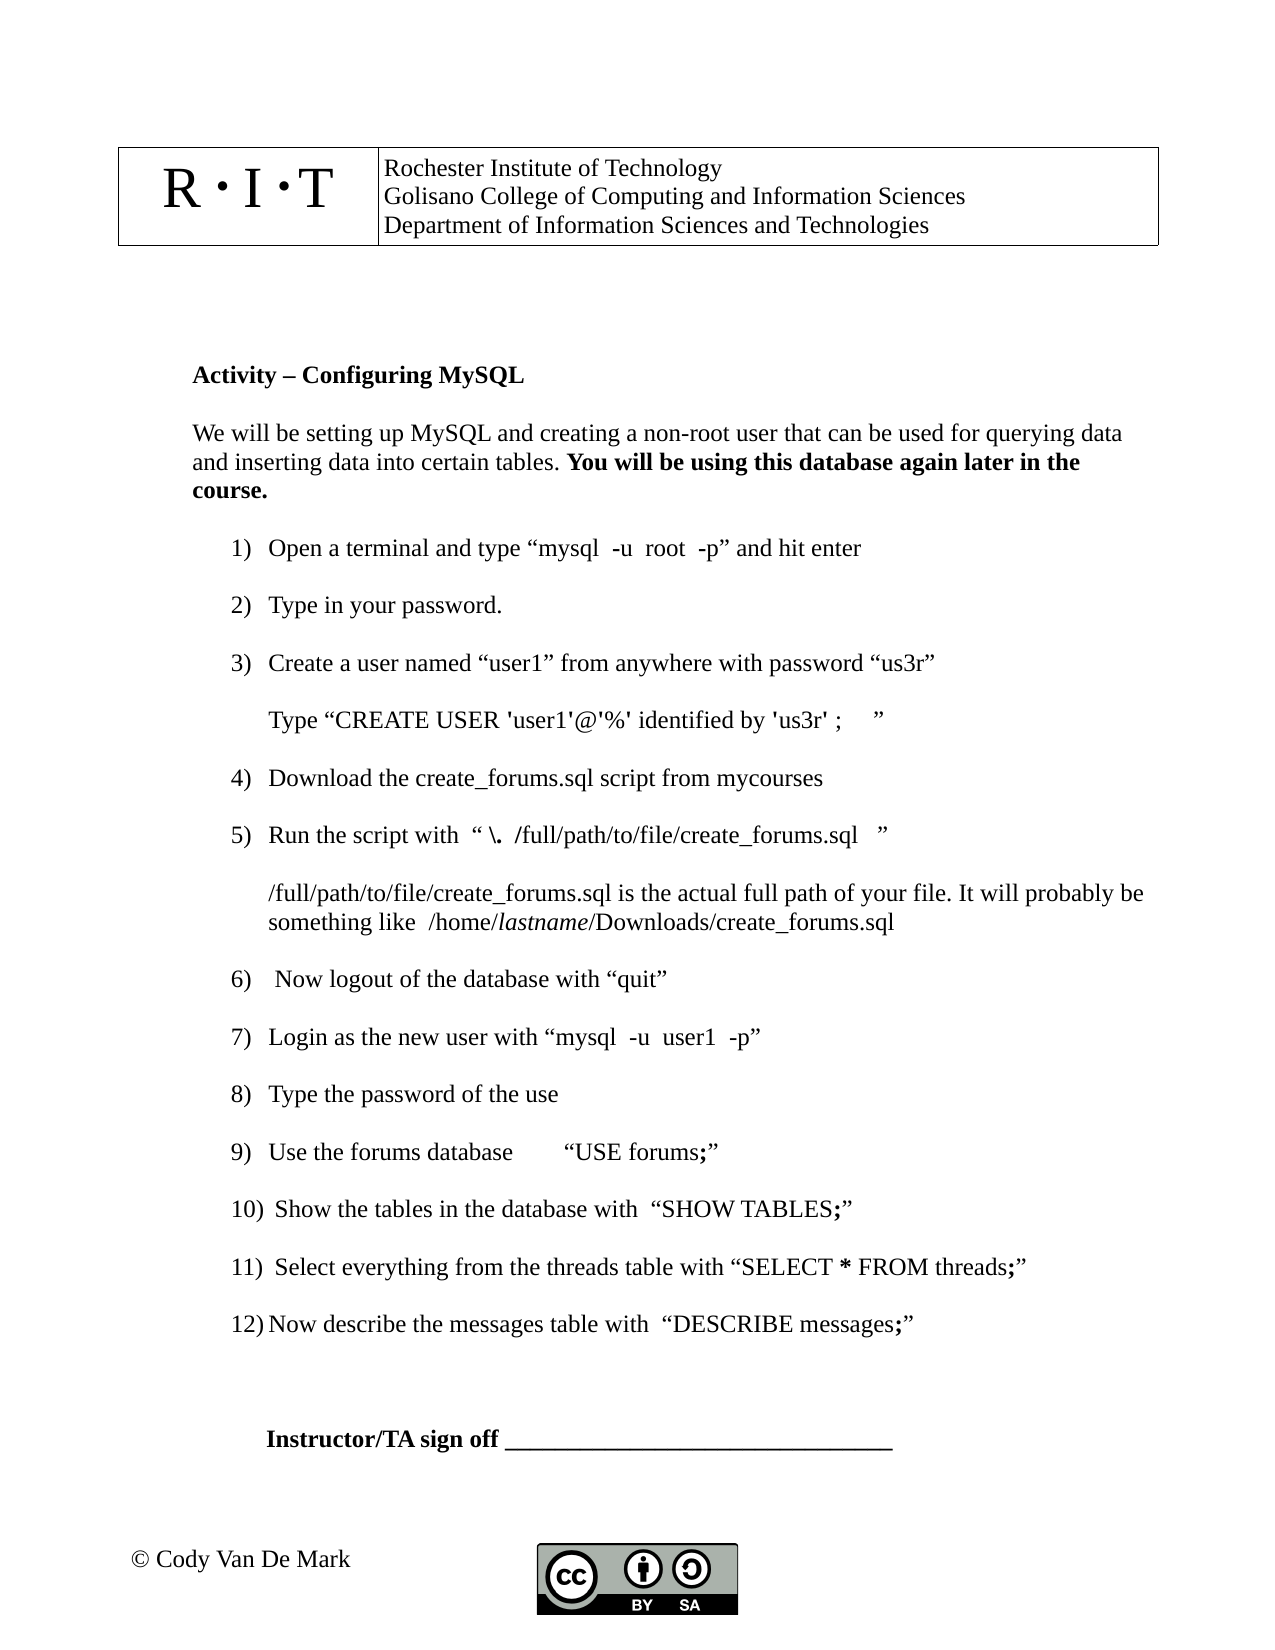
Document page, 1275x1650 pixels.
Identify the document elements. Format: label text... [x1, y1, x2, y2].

text Instructor/TA sign off _______________________________ [118, 1396, 1157, 1482]
text Activity – Configuring MySQL We will be setting up MySQL and creating a non-root user that can be used for querying data and inserting data into certain tables. You will be using this database again later in the course. [118, 332, 1157, 533]
list Download the create_forums.sql script from mycourses [231, 763, 1157, 792]
list Use the forums database “USE forums;” [231, 1137, 1157, 1166]
list Now logout of the database with “quit” [231, 964, 1157, 993]
picture [536, 1543, 739, 1615]
list Login as the new user with “mysql -u user1 -p” [231, 1022, 1157, 1051]
list Create a user named “user1” from anywhere with password “us3r” Type “CREATE USER 'user1'@'%' identified by 'us3r' ; ” [231, 648, 1157, 734]
list Open a terminal and type “mysql -u root -p” and hit enter [231, 533, 1157, 591]
list Select everything from the threads table with “SELECT * FROM threads;” [231, 1252, 1157, 1281]
list Show the tables in the database with “SHOW TABLES;” [231, 1194, 1157, 1223]
list Run the script with “ \. /full/path/to/file/create_forums.sql ” /full/path/to/file/create_forums.sql is the actual full path of your file. It will probably be something like /home/lastname/Downloads/create_forums.sql [231, 821, 1157, 936]
list Type in your password. [231, 591, 1157, 648]
list Now describe the messages table with “DESCRIBE messages;” [231, 1309, 1157, 1338]
list Type the password of the use [231, 1079, 1157, 1108]
